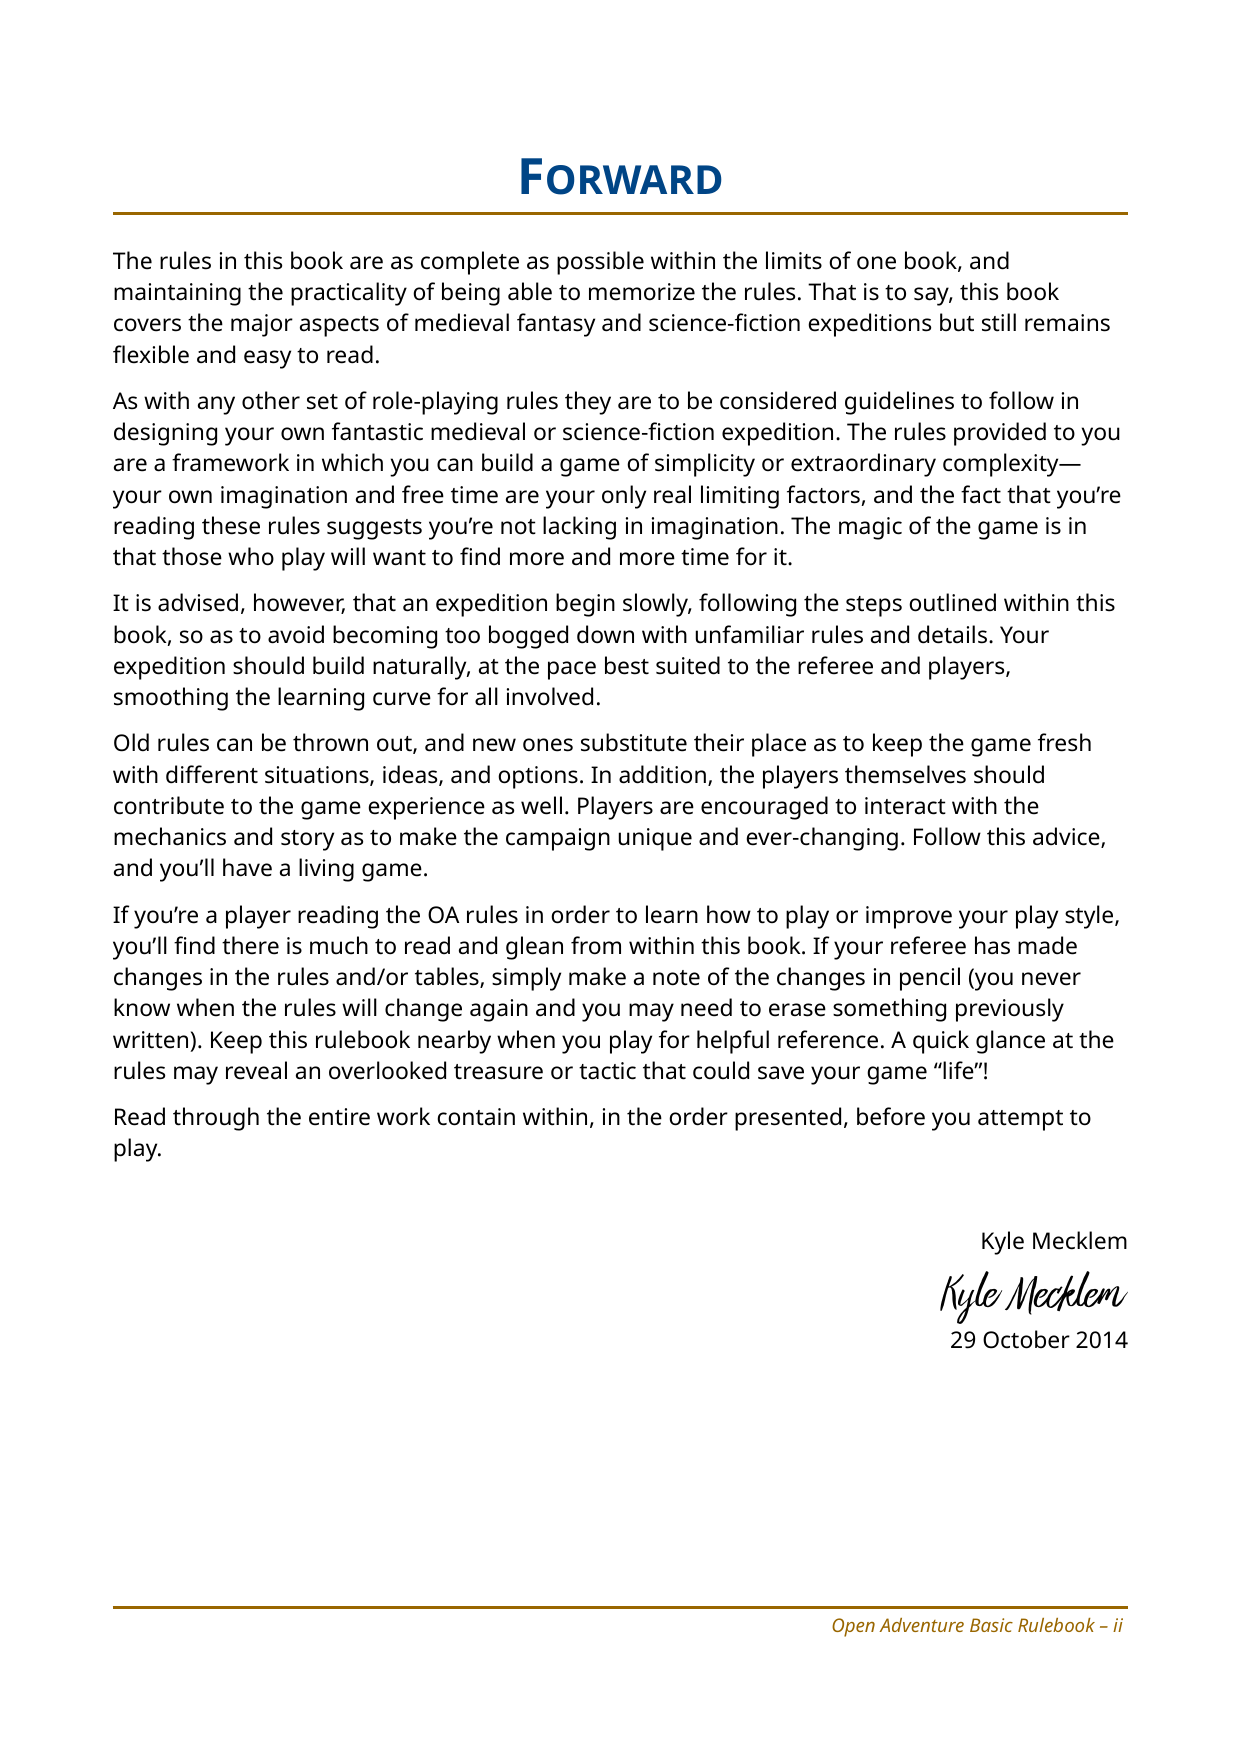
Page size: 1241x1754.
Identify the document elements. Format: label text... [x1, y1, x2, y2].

text Kyle Mecklem [113, 1225, 1128, 1256]
text The rules in this book are as complete as possible within the limits of one book, and maintaining the practicality of being able to memorize the rules. That is to say, this book covers the major aspects of medieval fantasy and science-fiction expeditions but still remains flexible and easy to read. [113, 245, 1128, 370]
text Old rules can be thrown out, and new ones substitute their place as to keep the game fresh with different situations, ideas, and options. In addition, the players themselves should contribute to the game experience as well. Players are encouraged to interact with the mechanics and story as to make the campaign unique and ever-changing. Follow this advice, and you’ll have a living game. [113, 727, 1128, 884]
text 29 October 2014 [113, 1271, 1128, 1355]
text Read through the entire work contain within, in the order presented, before you attempt to play. [113, 1101, 1128, 1164]
text As with any other set of role-playing rules they are to be considered guidelines to follow in designing your own fantastic medieval or science-fiction expedition. The rules provided to you are a framework in which you can build a game of simplicity or extraordinary complexity—your own imagination and free time are your only real limiting factors, and the fact that you’re reading these rules suggests you’re not lacking in imagination. The magic of the game is in that those who play will want to find more and more time for it. [113, 385, 1128, 572]
text If you’re a player reading the OA rules in order to learn how to play or improve your play style, you’ll find there is much to read and glean from within this book. If your referee has made changes in the rules and/or tables, simply make a note of the changes in pencil (you never know when the rules will change again and you may need to erase something previously written). Keep this rulebook nearby when you play for helpful reference. A quick glance at the rules may reveal an overlooked treasure or tactic that could save your game “life”! [113, 899, 1128, 1086]
picture [940, 1271, 1128, 1324]
text It is advised, however, that an expedition begin slowly, following the steps outlined within this book, so as to avoid becoming too bogged down with unfamiliar rules and details. Your expedition should build naturally, at the pace best suited to the referee and players, smoothing the learning curve for all involved. [113, 587, 1128, 712]
